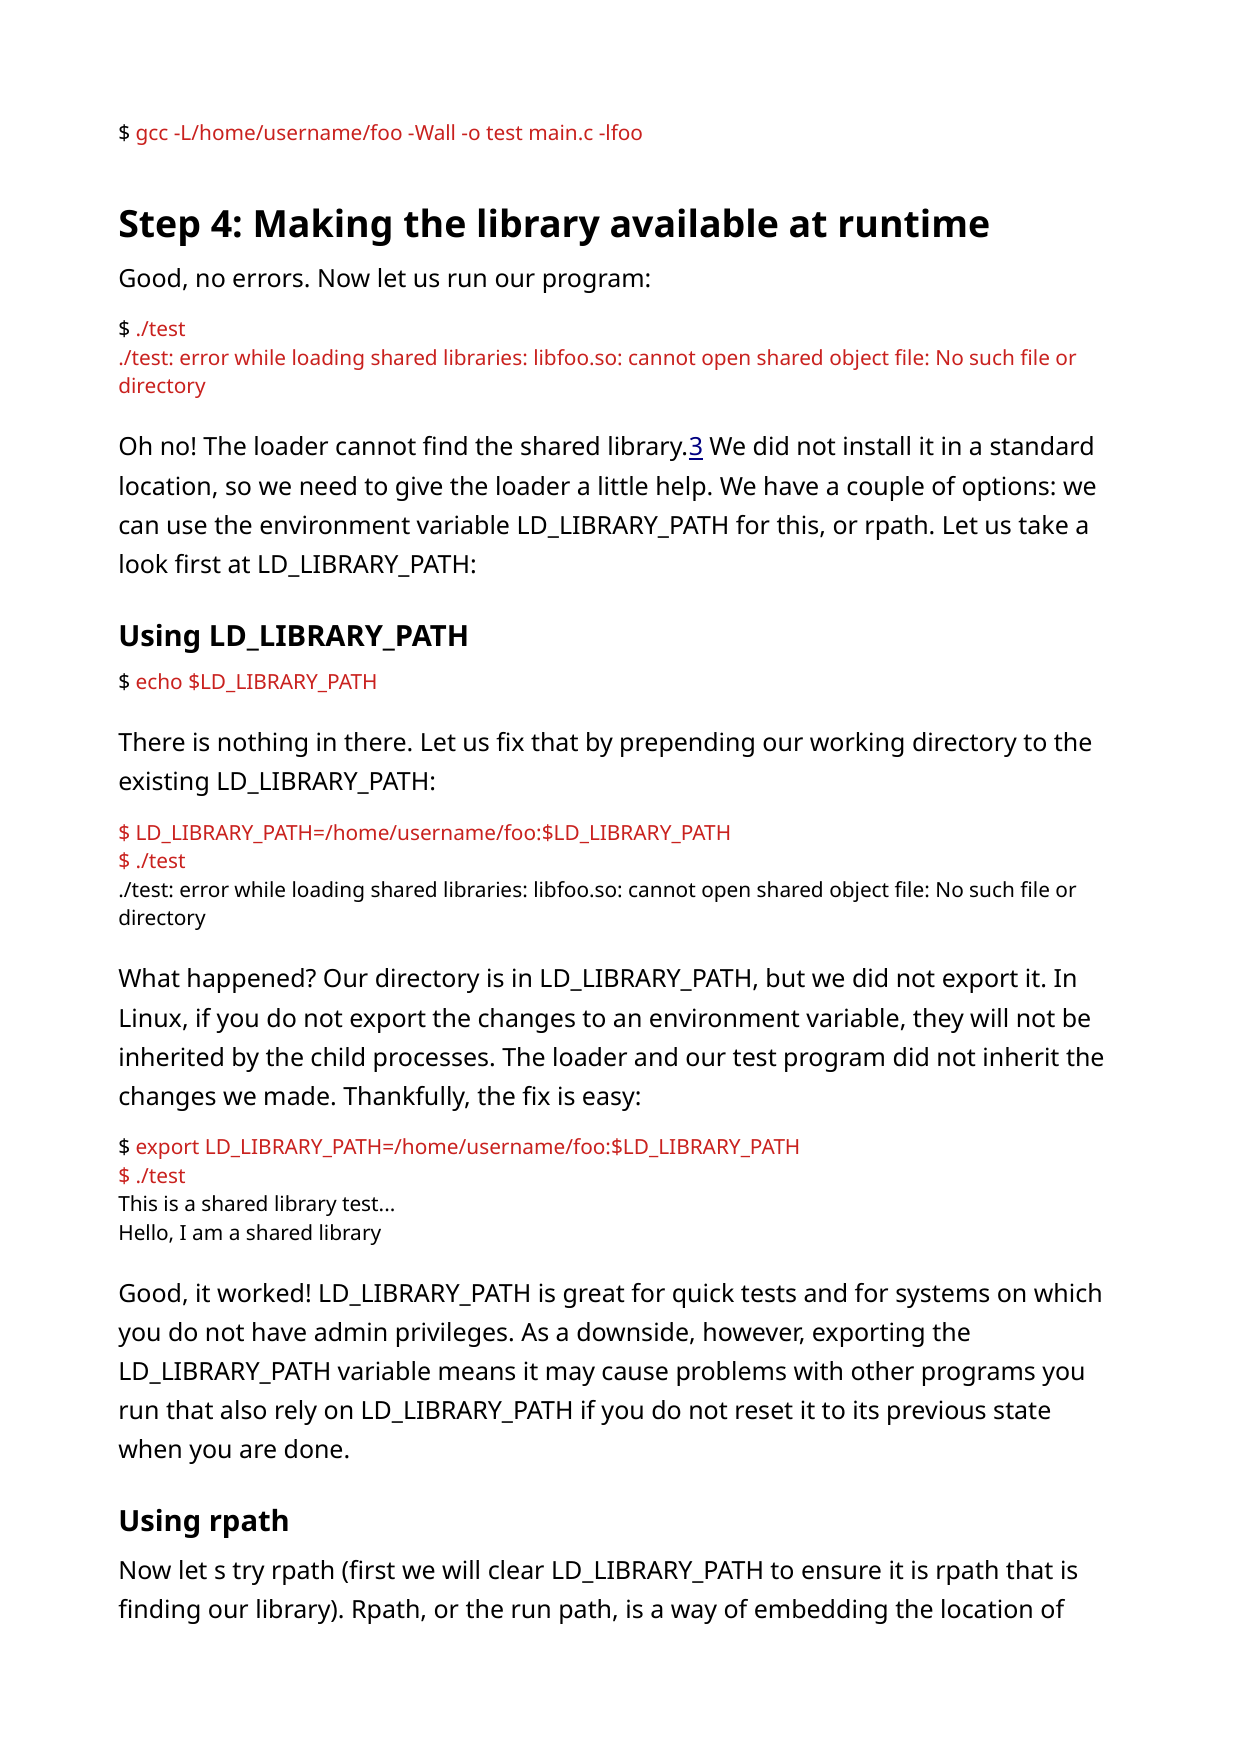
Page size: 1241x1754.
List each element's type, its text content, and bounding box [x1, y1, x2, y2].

text $ gcc -L/home/username/foo -Wall -o test main.c -lfoo [118, 118, 1122, 147]
text There is nothing in there. Let us fix that by prepending our working directory to the existing LD_LIBRARY_PATH: [118, 725, 1122, 798]
text ./test: error while loading shared libraries: libfoo.so: cannot open shared object file: No such file or directory [118, 875, 1122, 932]
text Good, no errors. Now let us run our program: [118, 260, 1122, 294]
subtitle Using rpath [118, 1501, 1122, 1540]
subtitle Step 4: Making the library available at runtime [118, 197, 1122, 248]
text This is a shared library test... [118, 1189, 1122, 1218]
text $ echo $LD_LIBRARY_PATH [118, 667, 1122, 695]
subtitle Using LD_LIBRARY_PATH [118, 615, 1122, 654]
text Hello, I am a shared library [118, 1218, 1122, 1246]
text $ ./test [118, 314, 1122, 343]
text $ ./test [118, 846, 1122, 875]
text Oh no! The loader cannot find the shared library.3 We did not install it in a standard location, so we need to give the loader a little help. We have a couple of options: we can use the environment variable LD_LIBRARY_PATH for this, or rpath. Let us take a look first at LD_LIBRARY_PATH: [118, 429, 1122, 581]
text ./test: error while loading shared libraries: libfoo.so: cannot open shared object file: No such file or directory [118, 343, 1122, 399]
text $ export LD_LIBRARY_PATH=/home/username/foo:$LD_LIBRARY_PATH [118, 1132, 1122, 1161]
text What happened? Our directory is in LD_LIBRARY_PATH, but we did not export it. In Linux, if you do not export the changes to an environment variable, they will not be inherited by the child processes. The loader and our test program did not inherit the changes we made. Thankfully, the fix is easy: [118, 961, 1122, 1113]
text $ ./test [118, 1161, 1122, 1189]
text Now let s try rpath (first we will clear LD_LIBRARY_PATH to ensure it is rpath that is finding our library). Rpath, or the run path, is a way of embedding the location of [118, 1553, 1122, 1626]
text $ LD_LIBRARY_PATH=/home/username/foo:$LD_LIBRARY_PATH [118, 818, 1122, 846]
text Good, it worked! LD_LIBRARY_PATH is great for quick tests and for systems on which you do not have admin privileges. As a downside, however, exporting the LD_LIBRARY_PATH variable means it may cause problems with other programs you run that also rely on LD_LIBRARY_PATH if you do not reset it to its previous state when you are done. [118, 1276, 1122, 1466]
